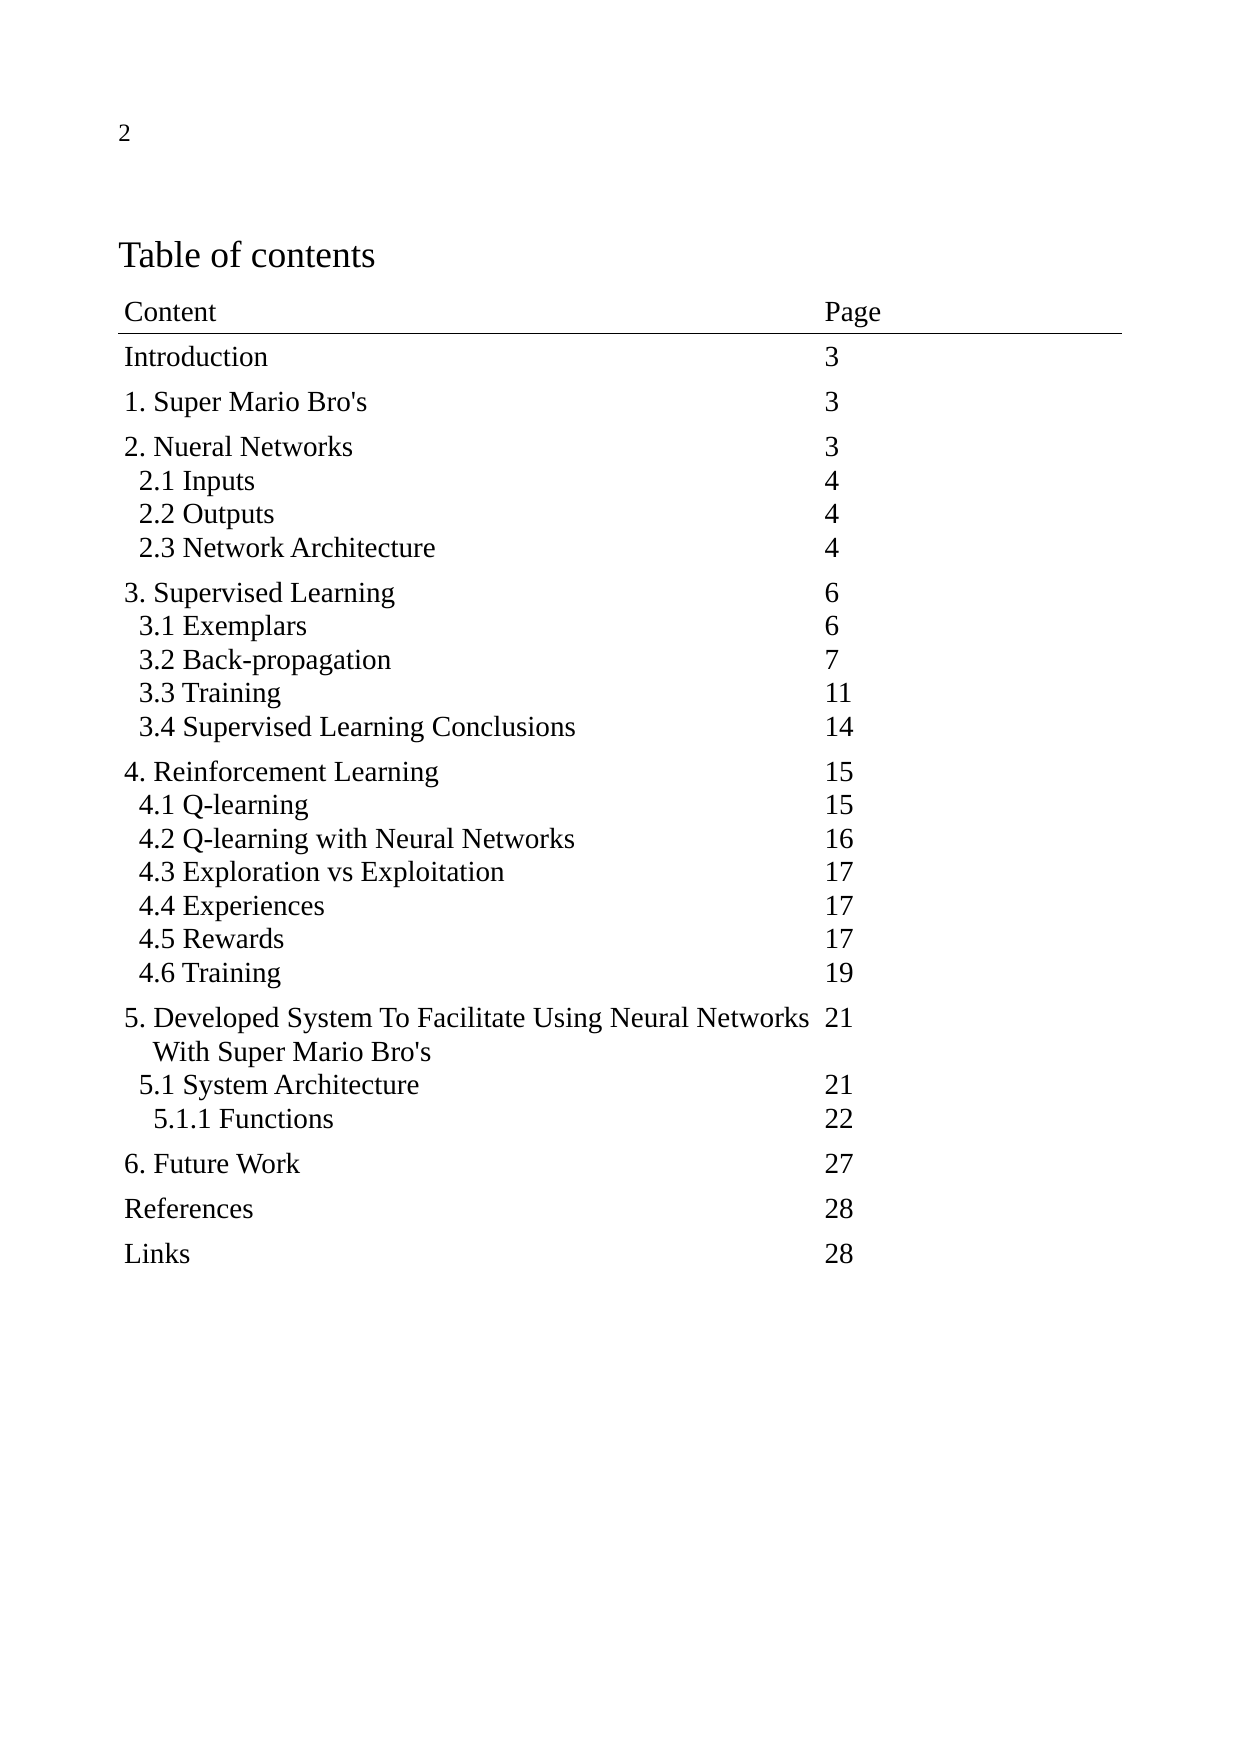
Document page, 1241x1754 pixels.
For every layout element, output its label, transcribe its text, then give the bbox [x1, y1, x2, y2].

table_cell 27 [819, 1140, 1122, 1185]
table_cell 1. Super Mario Bro's [118, 379, 818, 423]
table_cell 3 [819, 334, 1122, 378]
table_cell 3 4 4 4 [819, 424, 1122, 569]
table_cell 28 [819, 1230, 1122, 1275]
table_header Content [118, 288, 818, 333]
table_cell 4. Reinforcement Learning 4.1 Q-learning 4.2 Q-learning with Neural Networks 4.3 Exploration vs Exploitation 4.4 Experiences 4.5 Rewards 4.6 Training [118, 748, 818, 994]
table_cell References [118, 1185, 818, 1230]
table_cell 6 6 7 11 14 [819, 569, 1122, 748]
table_cell 15 15 16 17 17 17 19 [819, 748, 1122, 994]
table_header Page [819, 288, 1122, 333]
table_cell 28 [819, 1185, 1122, 1230]
table_cell Introduction [118, 334, 818, 378]
text Table of contents [118, 233, 1122, 276]
table_cell 6. Future Work [118, 1140, 818, 1185]
table_cell 3. Supervised Learning 3.1 Exemplars 3.2 Back-propagation 3.3 Training 3.4 Supervised Learning Conclusions [118, 569, 818, 748]
table_cell 2. Nueral Networks 2.1 Inputs 2.2 Outputs 2.3 Network Architecture [118, 424, 818, 569]
table_cell 21 21 22 [819, 995, 1122, 1140]
table_cell Links [118, 1230, 818, 1275]
table_cell 5. Developed System To Facilitate Using Neural Networks With Super Mario Bro's 5.1 System Architecture 5.1.1 Functions [118, 995, 818, 1140]
table_cell 3 [819, 379, 1122, 423]
